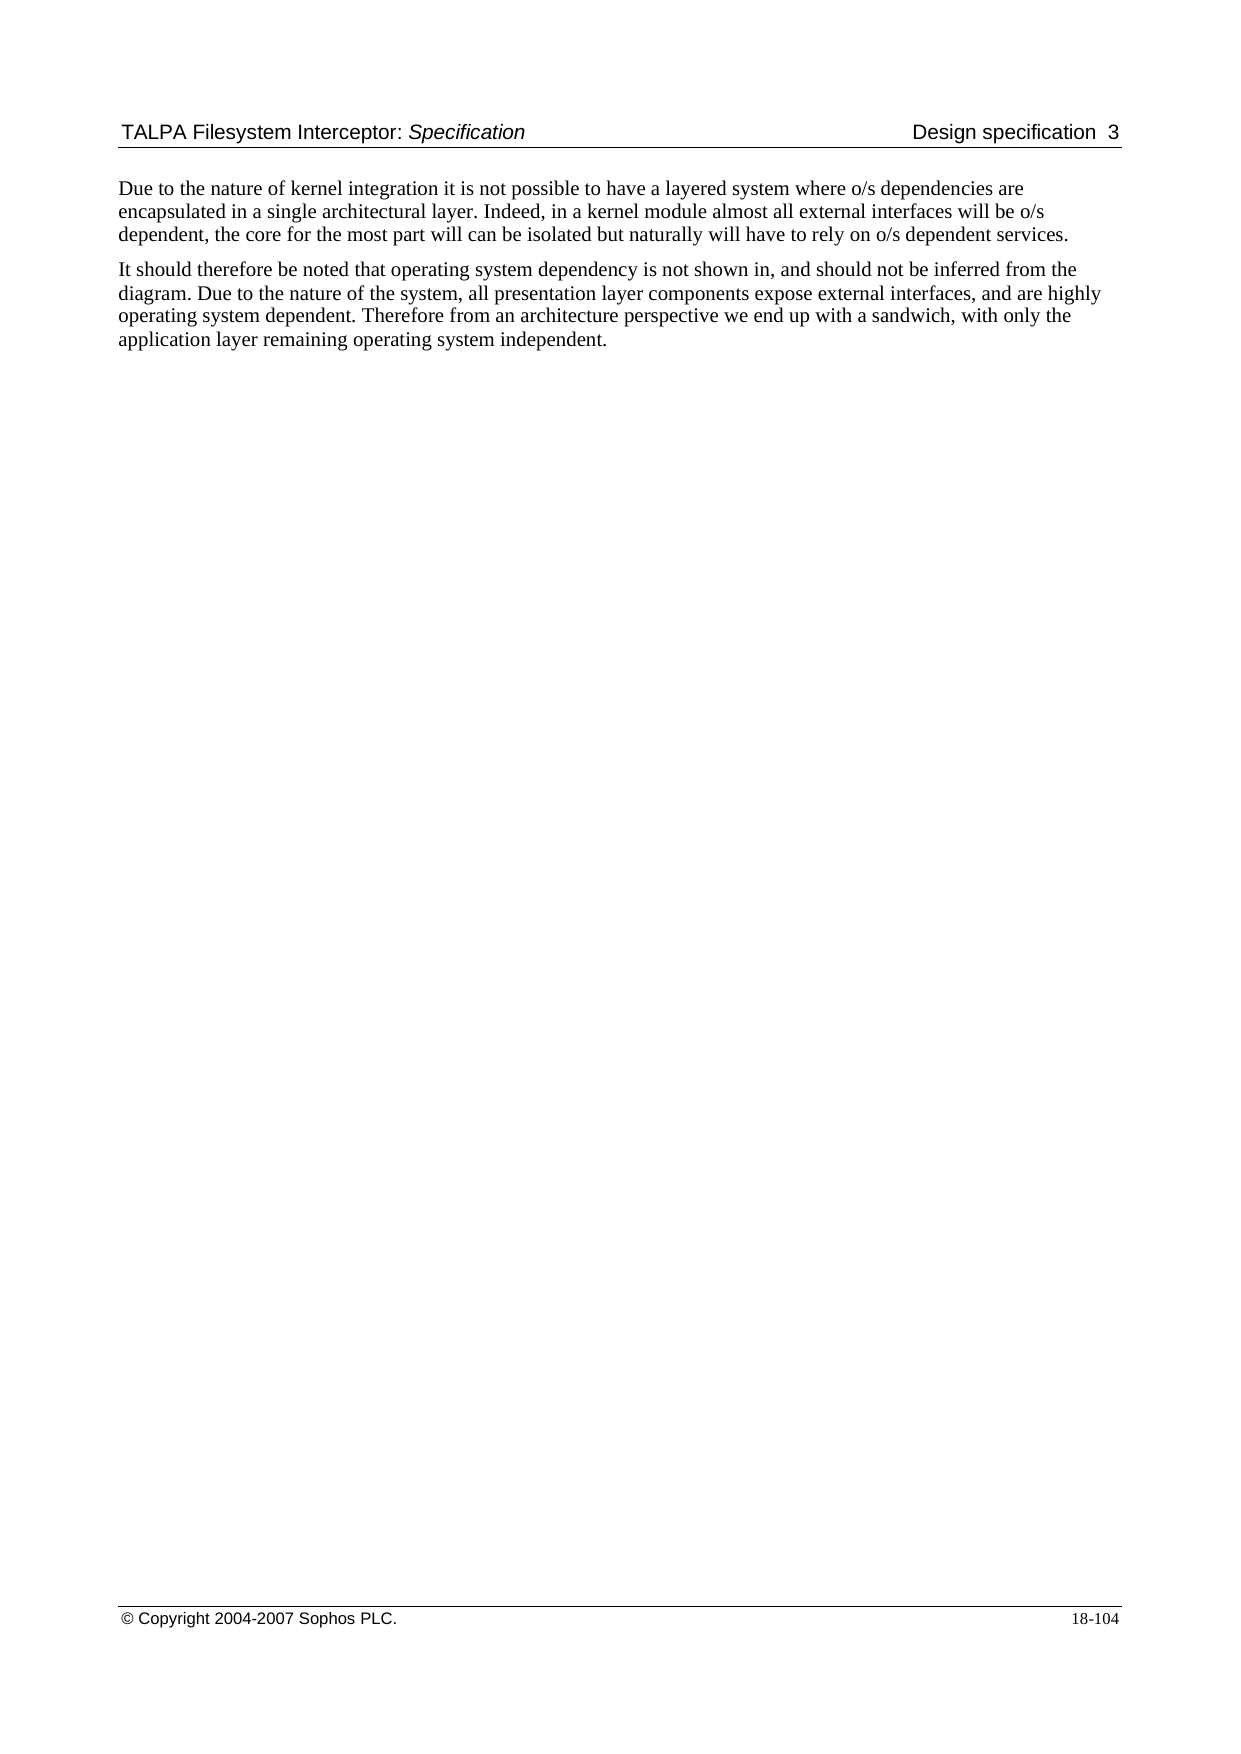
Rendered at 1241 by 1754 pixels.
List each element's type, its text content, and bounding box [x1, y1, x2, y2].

text It should therefore be noted that operating system dependency is not shown in, and should not be inferred from the diagram. Due to the nature of the system, all presentation layer components expose external interfaces, and are highly operating system dependent. Therefore from an architecture perspective we end up with a sandwich, with only the application layer remaining operating system independent. [118, 258, 1122, 350]
text Due to the nature of kernel integration it is not possible to have a layered system where o/s dependencies are encapsulated in a single architectural layer. Indeed, in a kernel module almost all external interfaces will be o/s dependent, the core for the most part will can be isolated but naturally will have to rely on o/s dependent services. [118, 177, 1122, 246]
